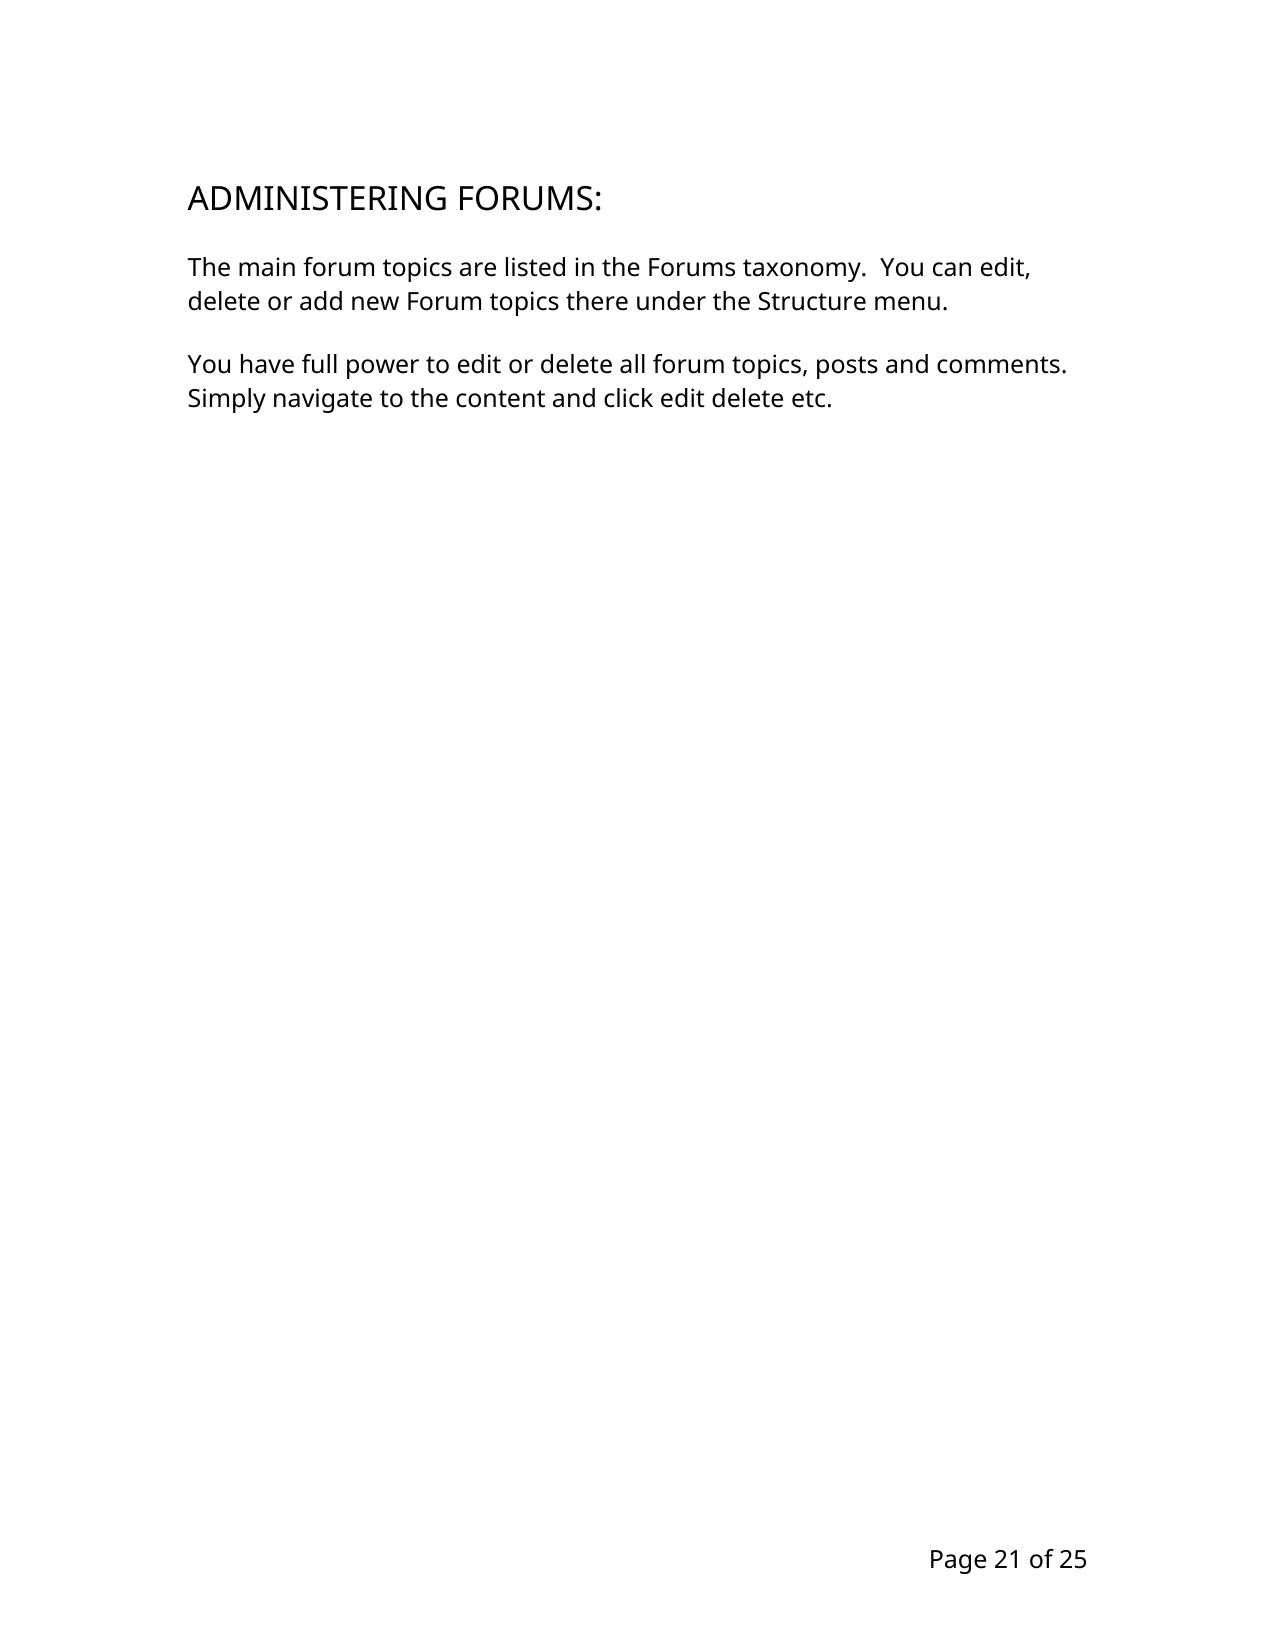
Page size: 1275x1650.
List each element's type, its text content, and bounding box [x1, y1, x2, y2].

text You have full power to edit or delete all forum topics, posts and comments. Simply navigate to the content and click edit delete etc. [187, 347, 1087, 415]
subtitle Administering Forums: [187, 175, 1087, 220]
text The main forum topics are listed in the Forums taxonomy. You can edit, delete or add new Forum topics there under the Structure menu. [187, 249, 1087, 318]
